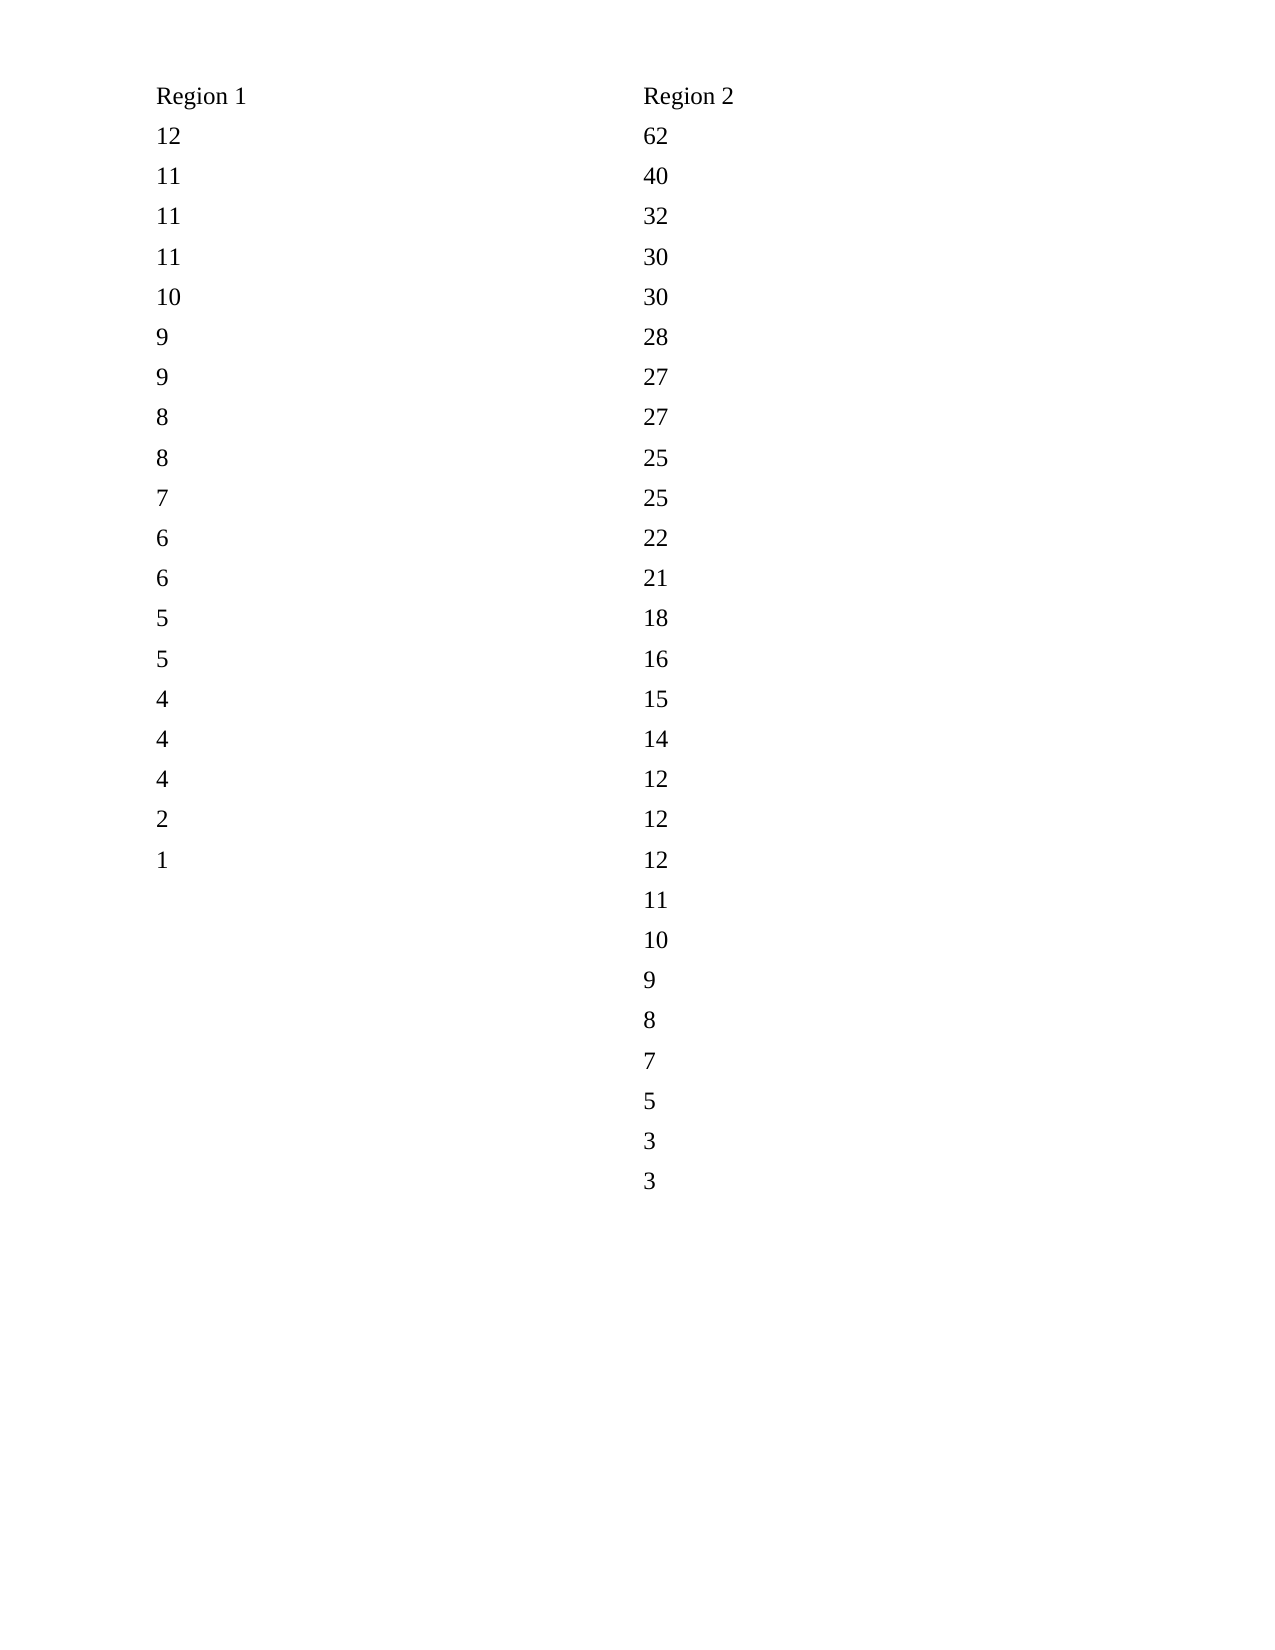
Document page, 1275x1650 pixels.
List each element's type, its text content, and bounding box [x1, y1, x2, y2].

table_cell 4 [150, 678, 637, 718]
table_cell 28 [638, 316, 1125, 356]
table_cell 30 [638, 276, 1125, 316]
table_cell 3 [638, 1161, 1125, 1201]
table_cell 12 [150, 115, 637, 155]
table_cell 8 [638, 1000, 1125, 1040]
table_cell 12 [638, 839, 1125, 879]
table_cell 27 [638, 397, 1125, 437]
table_cell [150, 1000, 637, 1040]
table_cell 9 [150, 316, 637, 356]
table_cell 25 [638, 477, 1125, 517]
table_cell 11 [150, 196, 637, 236]
table_cell [150, 879, 637, 919]
table_cell 12 [638, 799, 1125, 839]
table_cell 16 [638, 638, 1125, 678]
table_cell [150, 1080, 637, 1120]
table_cell 14 [638, 718, 1125, 758]
table_cell 7 [638, 1040, 1125, 1080]
table_cell 1 [150, 839, 637, 879]
table_cell 32 [638, 196, 1125, 236]
table_header Region 1 [150, 75, 637, 115]
table_cell 5 [150, 598, 637, 638]
table_cell [150, 960, 637, 1000]
table_cell [150, 1161, 637, 1201]
table_cell 15 [638, 678, 1125, 718]
table_cell 4 [150, 759, 637, 799]
table_cell [150, 919, 637, 959]
table_cell 18 [638, 598, 1125, 638]
table_cell 5 [638, 1080, 1125, 1120]
table_cell 3 [638, 1120, 1125, 1161]
table_cell 6 [150, 558, 637, 598]
table_cell [150, 1040, 637, 1080]
table_cell 25 [638, 437, 1125, 477]
table_cell 2 [150, 799, 637, 839]
table_cell 11 [638, 879, 1125, 919]
table_cell 11 [150, 155, 637, 196]
table_cell 6 [150, 517, 637, 557]
table_cell 12 [638, 759, 1125, 799]
table_cell 10 [150, 276, 637, 316]
table_cell 27 [638, 356, 1125, 397]
table_cell 62 [638, 115, 1125, 155]
table_cell 4 [150, 718, 637, 758]
table_cell 9 [638, 960, 1125, 1000]
table_cell 22 [638, 517, 1125, 557]
table_cell 8 [150, 397, 637, 437]
table_cell 30 [638, 236, 1125, 276]
table_header Region 2 [638, 75, 1125, 115]
table_cell 10 [638, 919, 1125, 959]
table_cell 5 [150, 638, 637, 678]
table_cell [150, 1120, 637, 1161]
table_cell 7 [150, 477, 637, 517]
table_cell 8 [150, 437, 637, 477]
table_cell 11 [150, 236, 637, 276]
table_cell 40 [638, 155, 1125, 196]
table_cell 9 [150, 356, 637, 397]
table_cell 21 [638, 558, 1125, 598]
